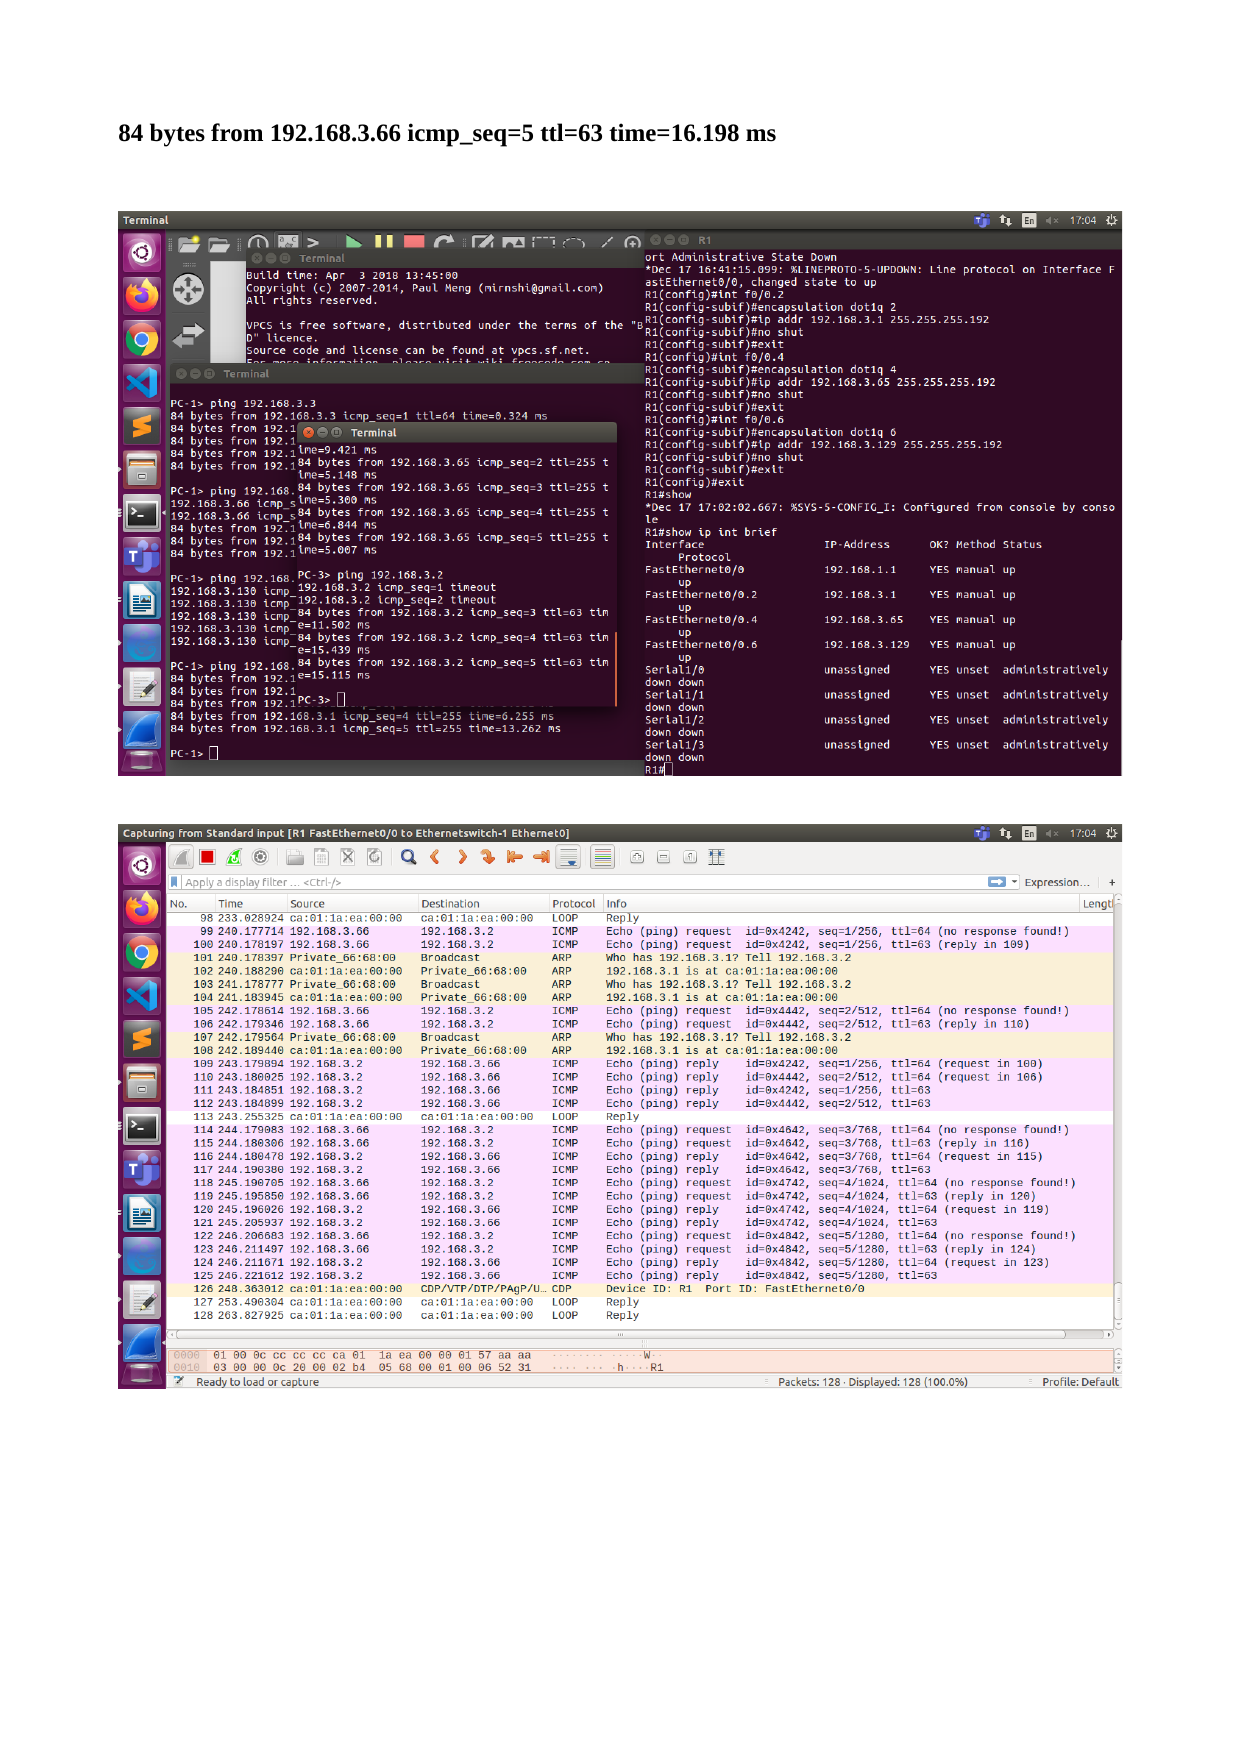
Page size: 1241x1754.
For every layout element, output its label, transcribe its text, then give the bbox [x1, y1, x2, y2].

text 84 bytes from 192.168.3.66 icmp_seq=5 ttl=63 time=16.198 ms [118, 118, 1122, 147]
picture [118, 824, 1123, 1389]
picture [118, 211, 1123, 776]
